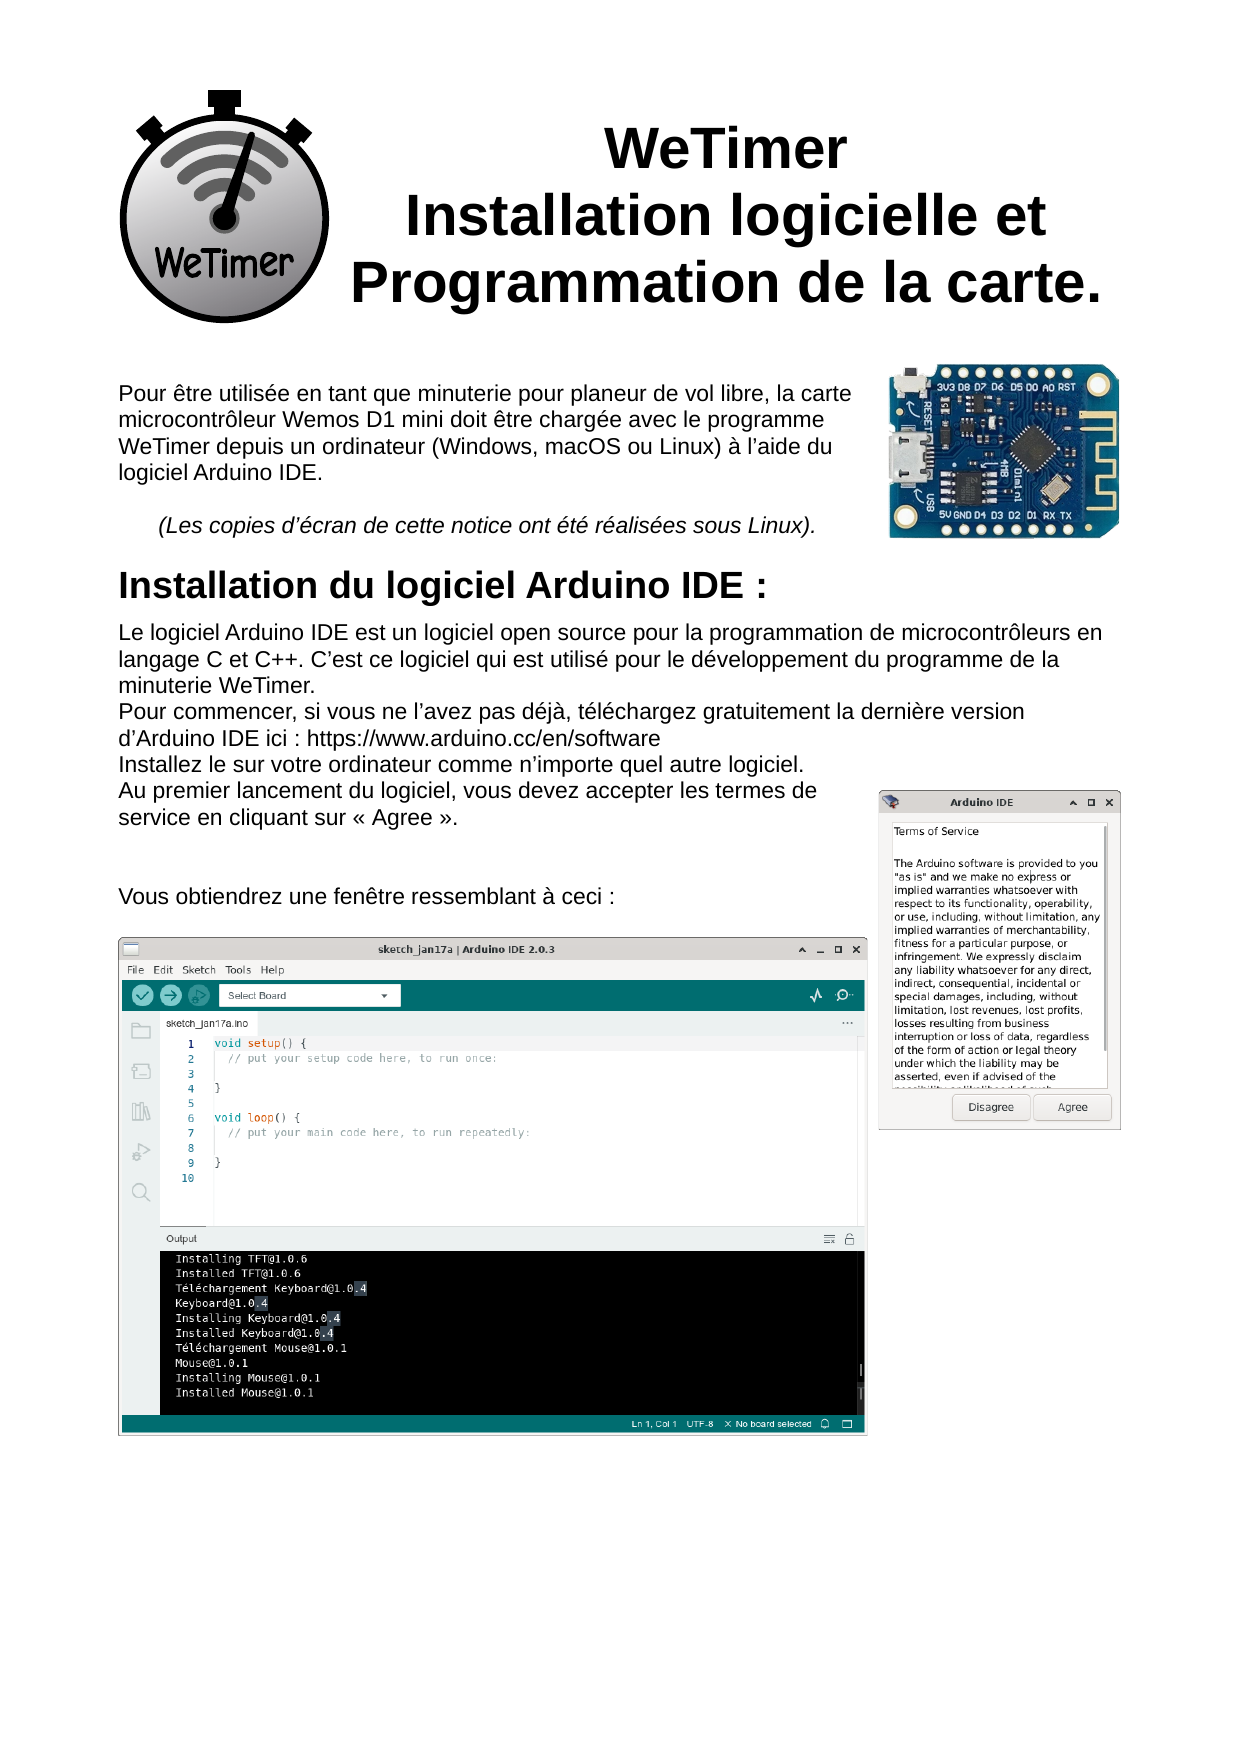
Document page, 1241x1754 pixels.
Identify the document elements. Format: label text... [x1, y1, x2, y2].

picture [878, 790, 1121, 1130]
text Installez le sur votre ordinateur comme n’importe quel autre logiciel. [118, 751, 1122, 777]
picture [888, 363, 1120, 539]
title WeTimer Installation logicielle et Programmation de la carte. [331, 113, 1122, 315]
subtitle Installation du logiciel Arduino IDE : [118, 563, 1122, 607]
text Pour être utilisée en tant que minuterie pour planeur de vol libre, la carte microcontrôleur Wemos D1 mini doit être chargée avec le programme WeTimer depuis un ordinateur (Windows, macOS ou Linux) à l’aide du logiciel Arduino IDE. [118, 380, 888, 485]
picture [118, 937, 868, 1436]
text Vous obtiendrez une fenêtre ressemblant à ceci : [118, 883, 878, 909]
text Pour commencer, si vous ne l’avez pas déjà, téléchargez gratuitement la dernière version d’Arduino IDE ici : https://www.arduino.cc/en/software [118, 698, 1122, 751]
text Le logiciel Arduino IDE est un logiciel open source pour la programmation de microcontrôleurs en langage C et C++. C’est ce logiciel qui est utilisé pour le développement du programme de la minuterie WeTimer. [118, 619, 1122, 698]
text (Les copies d’écran de cette notice ont été réalisées sous Linux). [118, 512, 888, 538]
text Au premier lancement du logiciel, vous devez accepter les termes de service en cliquant sur « Agree ». [118, 777, 1122, 830]
